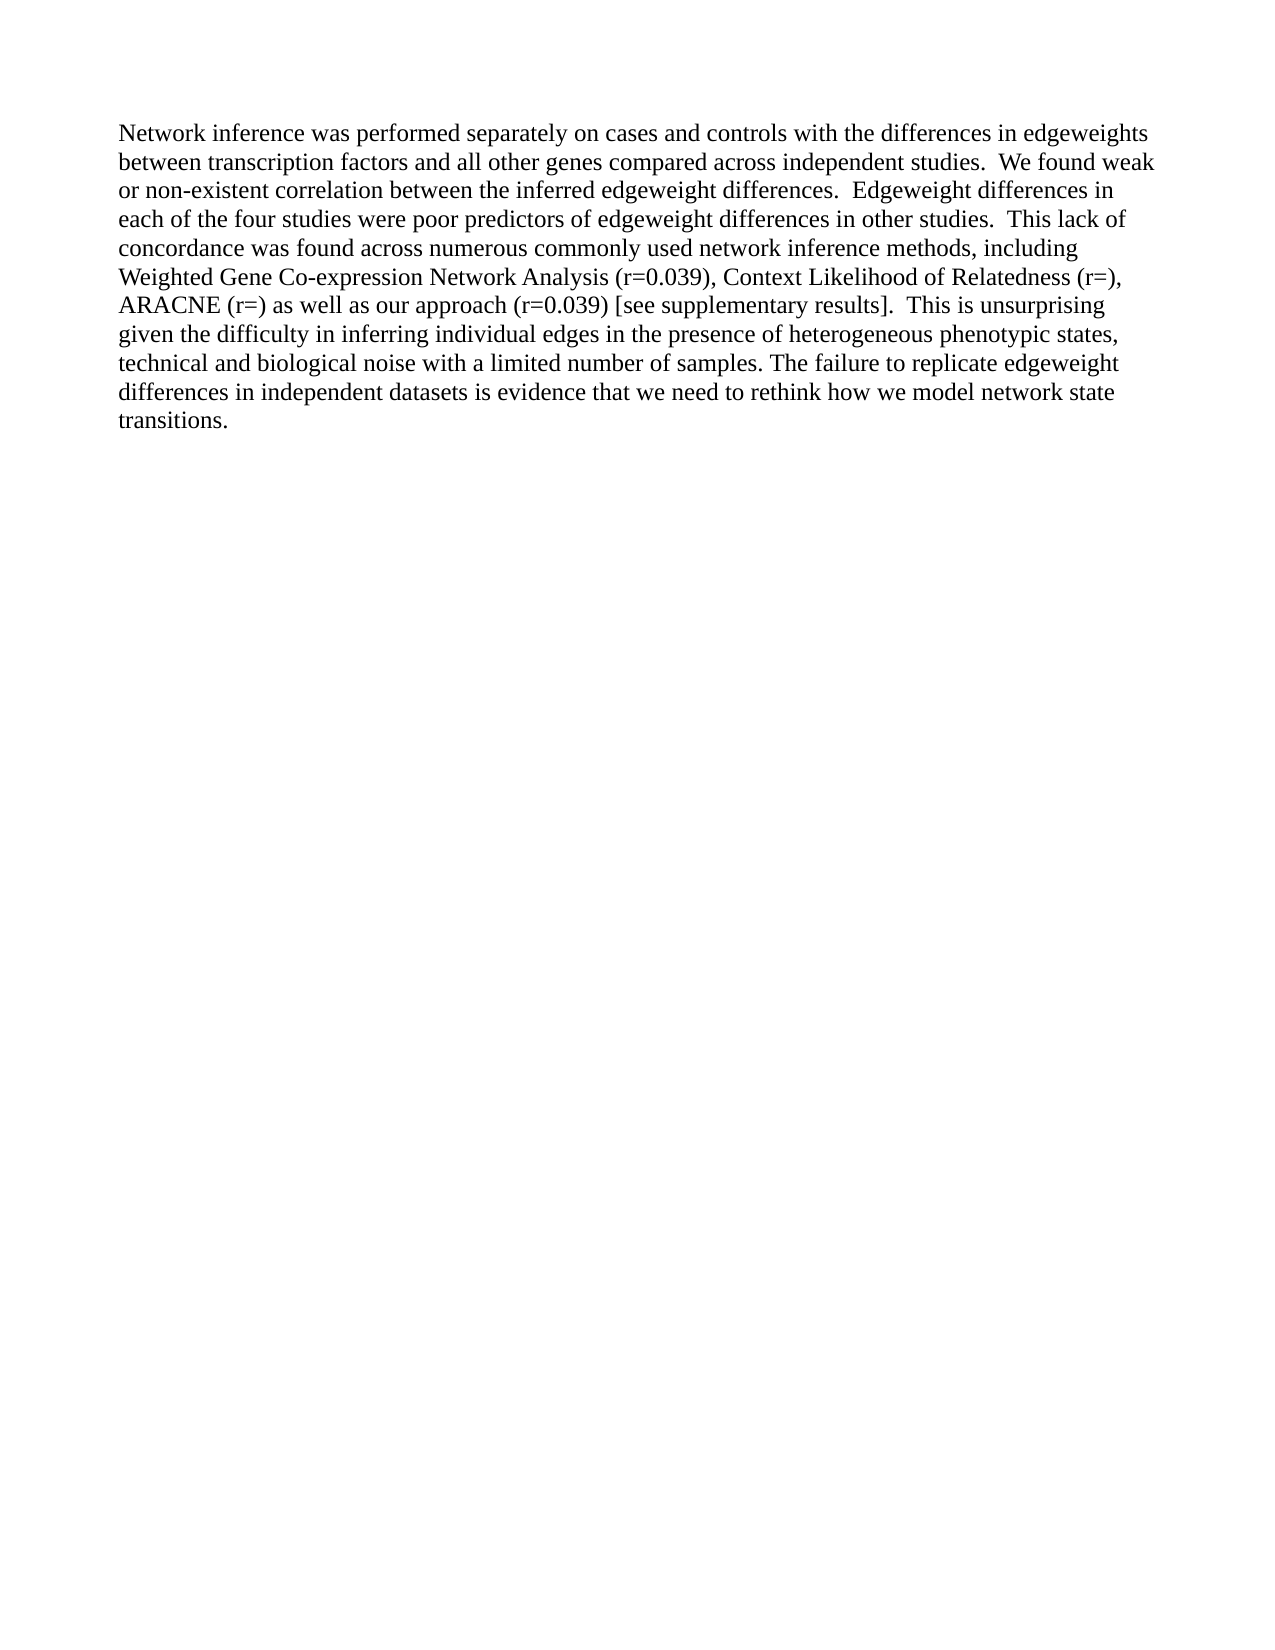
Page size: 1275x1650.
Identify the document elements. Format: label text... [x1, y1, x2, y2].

text Network inference was performed separately on cases and controls with the differences in edgeweights between transcription factors and all other genes compared across independent studies. We found weak or non-existent correlation between the inferred edgeweight differences. Edgeweight differences in each of the four studies were poor predictors of edgeweight differences in other studies. This lack of concordance was found across numerous commonly used network inference methods, including Weighted Gene Co-expression Network Analysis (r=0.039), Context Likelihood of Relatedness (r=), ARACNE (r=) as well as our approach (r=0.039) [see supplementary results]. This is unsurprising given the difficulty in inferring individual edges in the presence of heterogeneous phenotypic states, technical and biological noise with a limited number of samples. The failure to replicate edgeweight differences in independent datasets is evidence that we need to rethink how we model network state transitions. [118, 118, 1157, 434]
